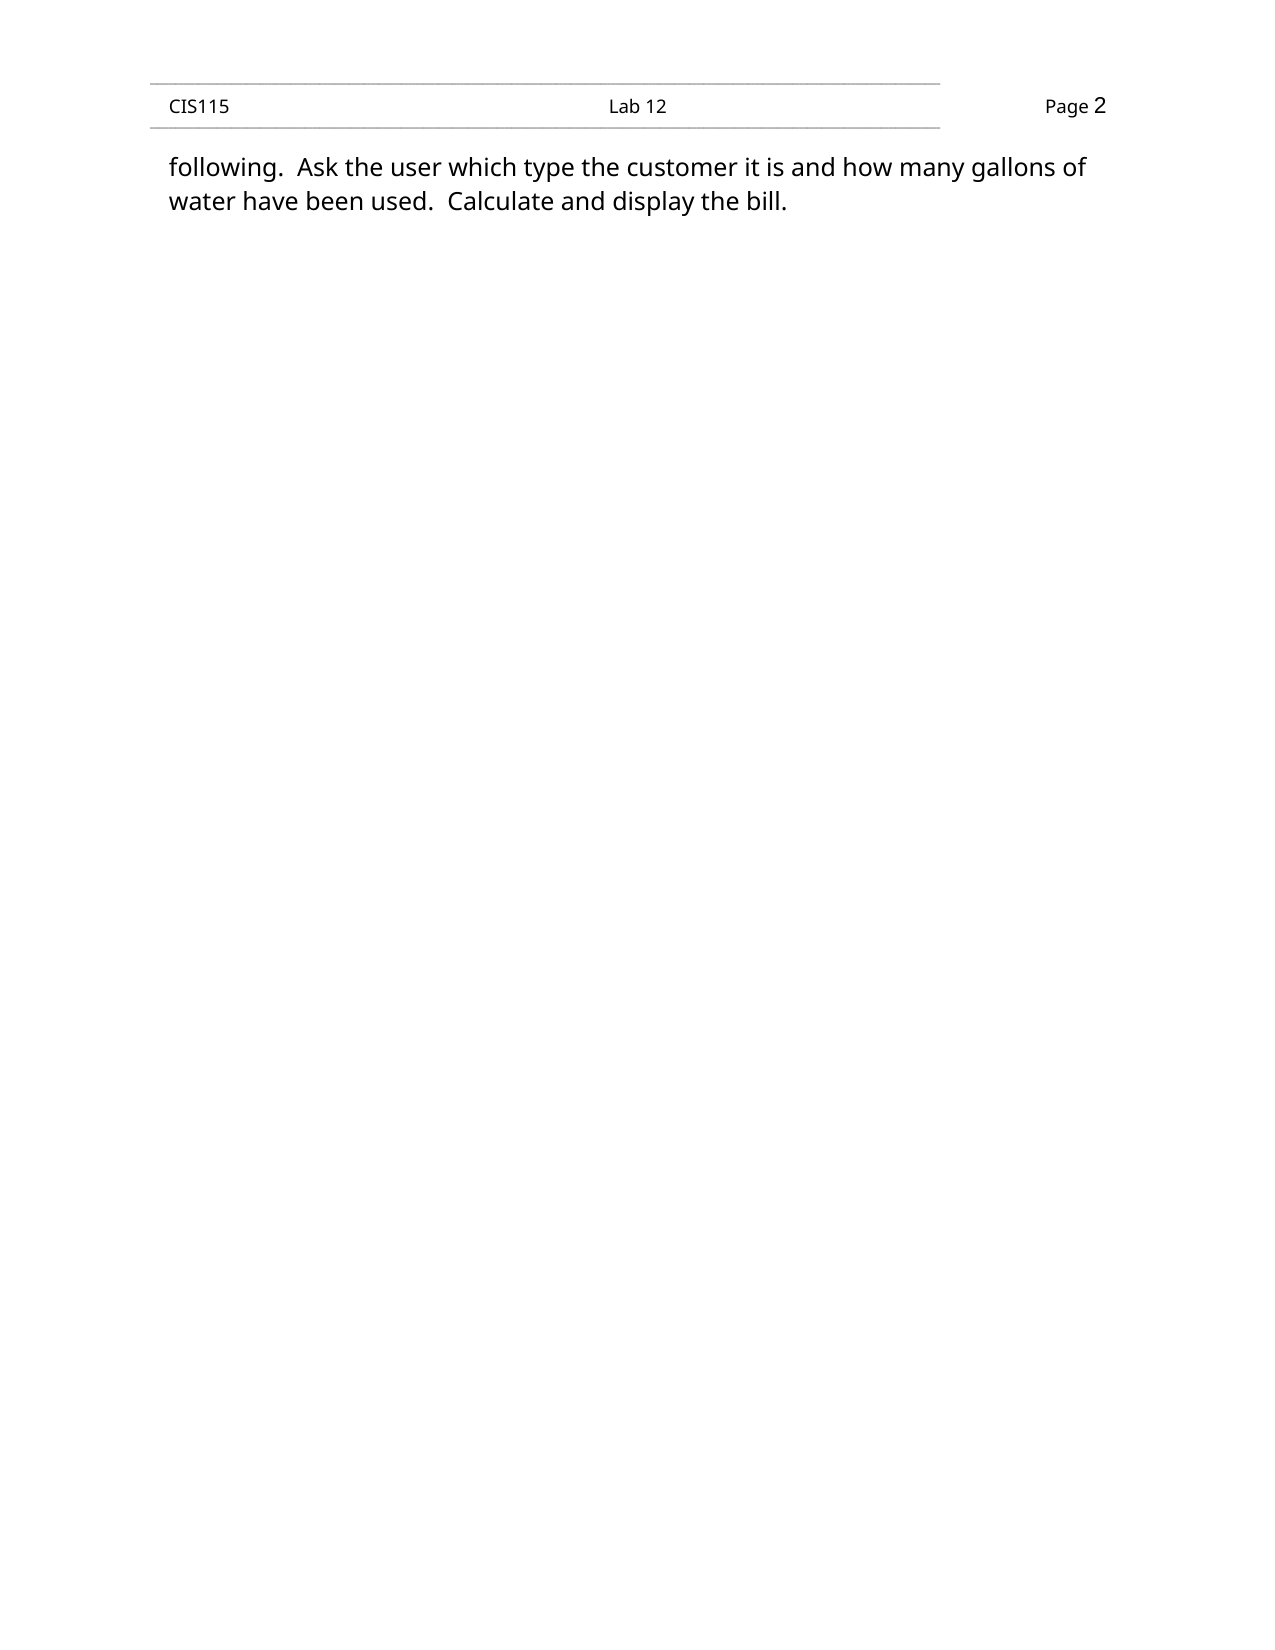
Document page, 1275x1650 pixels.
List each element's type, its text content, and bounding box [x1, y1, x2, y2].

text following. Ask the user which type the customer it is and how many gallons of water have been used. Calculate and display the bill. [167, 150, 1125, 218]
